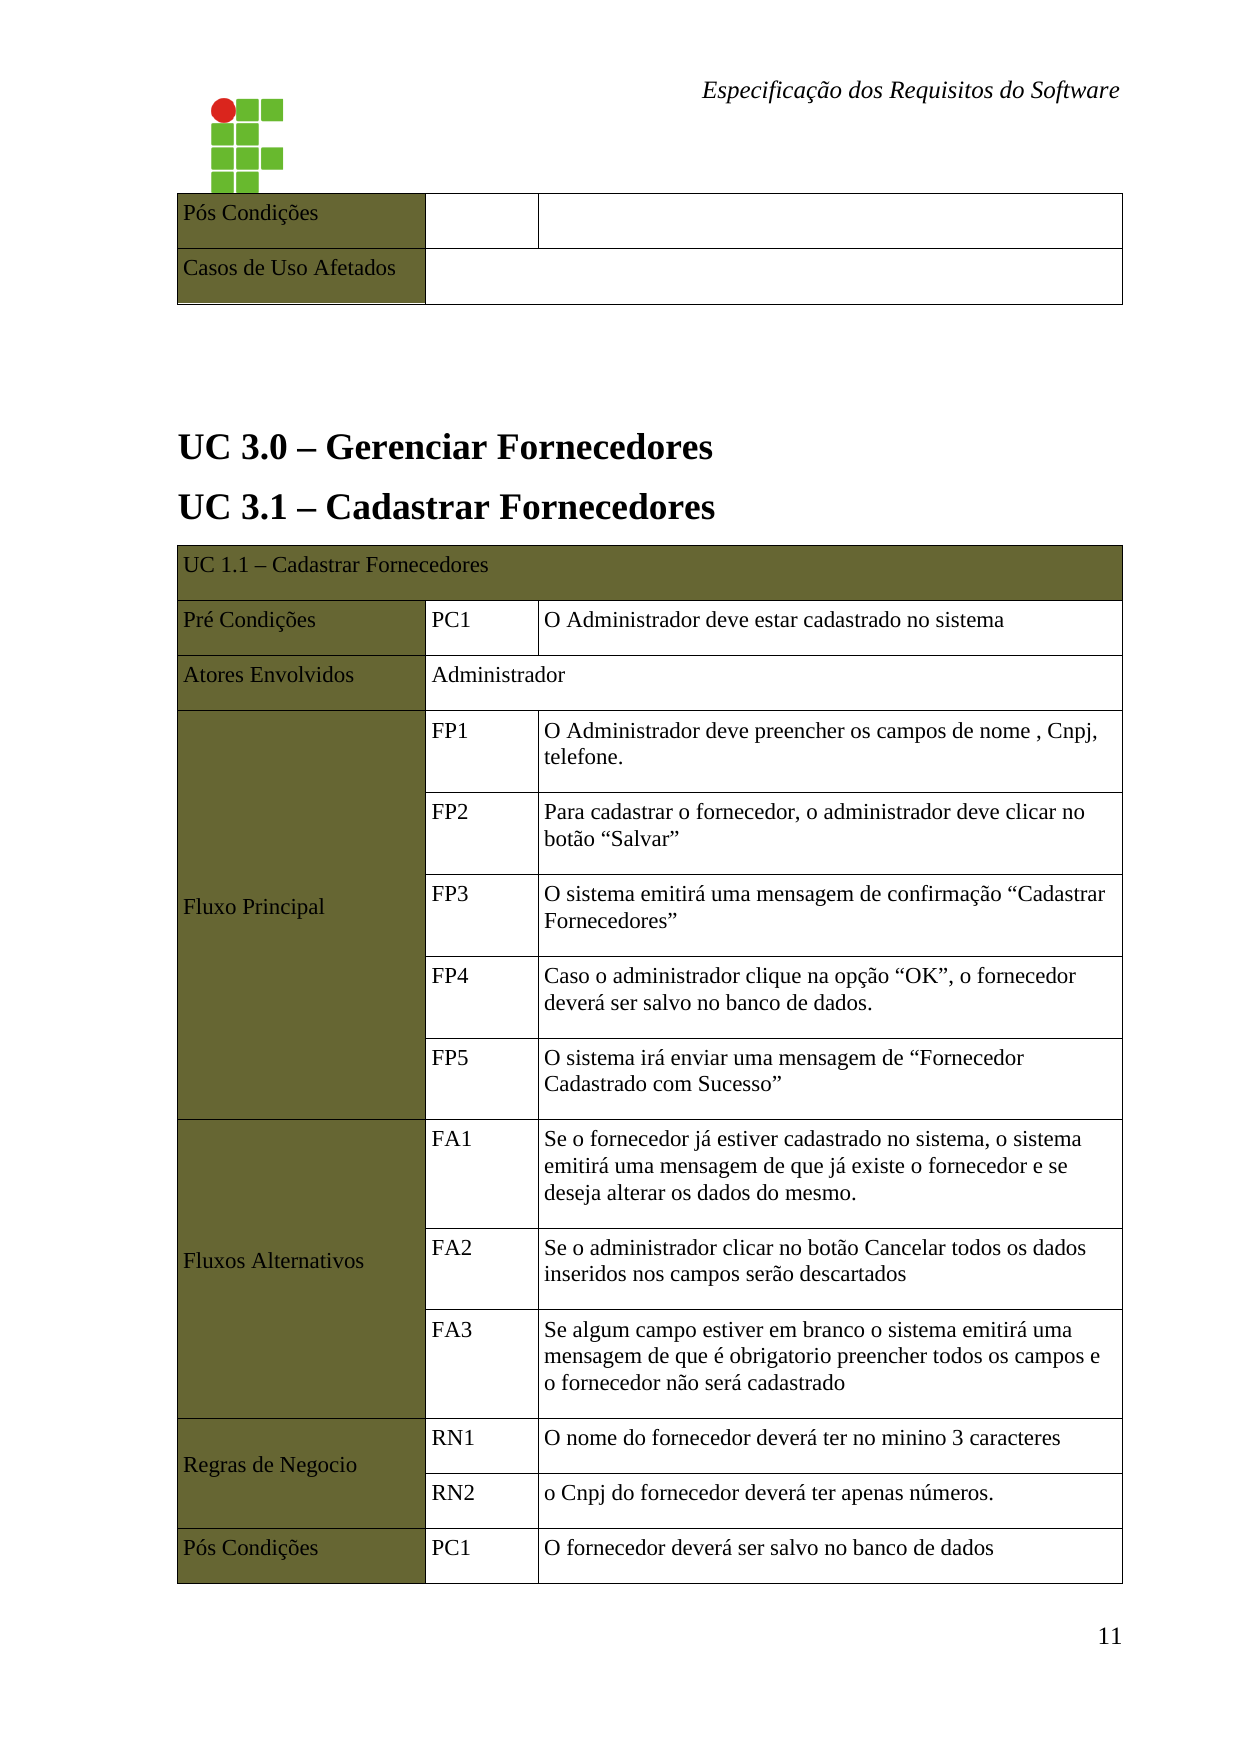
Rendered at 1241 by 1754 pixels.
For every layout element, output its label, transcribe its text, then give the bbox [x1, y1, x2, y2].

table_cell Atores Envolvidos [178, 656, 425, 710]
table_cell FA2 [426, 1229, 538, 1309]
table_cell Casos de Uso Afetados [178, 249, 425, 303]
table_cell FP5 [426, 1039, 538, 1119]
table_cell Fluxos Alternativos [178, 1120, 425, 1418]
table_cell FA3 [426, 1310, 538, 1418]
table_cell O Administrador deve estar cadastrado no sistema [539, 601, 1122, 655]
table_cell [539, 194, 1122, 248]
table_cell O sistema irá enviar uma mensagem de “Fornecedor Cadastrado com Sucesso” [539, 1039, 1122, 1119]
table_cell FP1 [426, 711, 538, 792]
table_cell O fornecedor deverá ser salvo no banco de dados [539, 1529, 1122, 1583]
table_cell [426, 249, 1122, 303]
table_cell FP2 [426, 793, 538, 874]
table_cell O sistema emitirá uma mensagem de confirmação “Cadastrar Fornecedores” [539, 875, 1122, 956]
table_cell RN2 [426, 1474, 538, 1528]
table_cell Pós Condições [178, 194, 425, 248]
table_cell Se o fornecedor já estiver cadastrado no sistema, o sistema emitirá uma mensagem de que já existe o fornecedor e se deseja alterar os dados do mesmo. [539, 1120, 1122, 1228]
table_cell O nome do fornecedor deverá ter no minino 3 caracteres [539, 1419, 1122, 1473]
table_cell Administrador [426, 656, 1122, 710]
table_cell Para cadastrar o fornecedor, o administrador deve clicar no botão “Salvar” [539, 793, 1122, 874]
table_cell Se algum campo estiver em branco o sistema emitirá uma mensagem de que é obrigatorio preencher todos os campos e o fornecedor não será cadastrado [539, 1310, 1122, 1418]
table_cell PC1 [426, 1529, 538, 1583]
table_cell PC1 [426, 601, 538, 655]
table_cell FP3 [426, 875, 538, 956]
table_cell Caso o administrador clique na opção “OK”, o fornecedor deverá ser salvo no banco de dados. [539, 957, 1122, 1037]
table_cell Se o administrador clicar no botão Cancelar todos os dados inseridos nos campos serão descartados [539, 1229, 1122, 1309]
table_cell O Administrador deve preencher os campos de nome , Cnpj, telefone. [539, 711, 1122, 792]
text UC 3.1 – Cadastrar Fornecedores [177, 484, 1122, 528]
table_cell Pré Condições [178, 601, 425, 655]
table_header UC 1.1 – Cadastrar Fornecedores [178, 546, 1122, 600]
table_cell FP4 [426, 957, 538, 1037]
table_cell Fluxo Principal [178, 711, 425, 1119]
text UC 3.0 – Gerenciar Fornecedores [177, 424, 1122, 467]
table_cell o Cnpj do fornecedor deverá ter apenas números. [539, 1474, 1122, 1528]
table_cell [426, 194, 538, 248]
table_cell RN1 [426, 1419, 538, 1473]
table_cell Regras de Negocio [178, 1419, 425, 1528]
table_cell FA1 [426, 1120, 538, 1228]
table_cell Pós Condições [178, 1529, 425, 1583]
